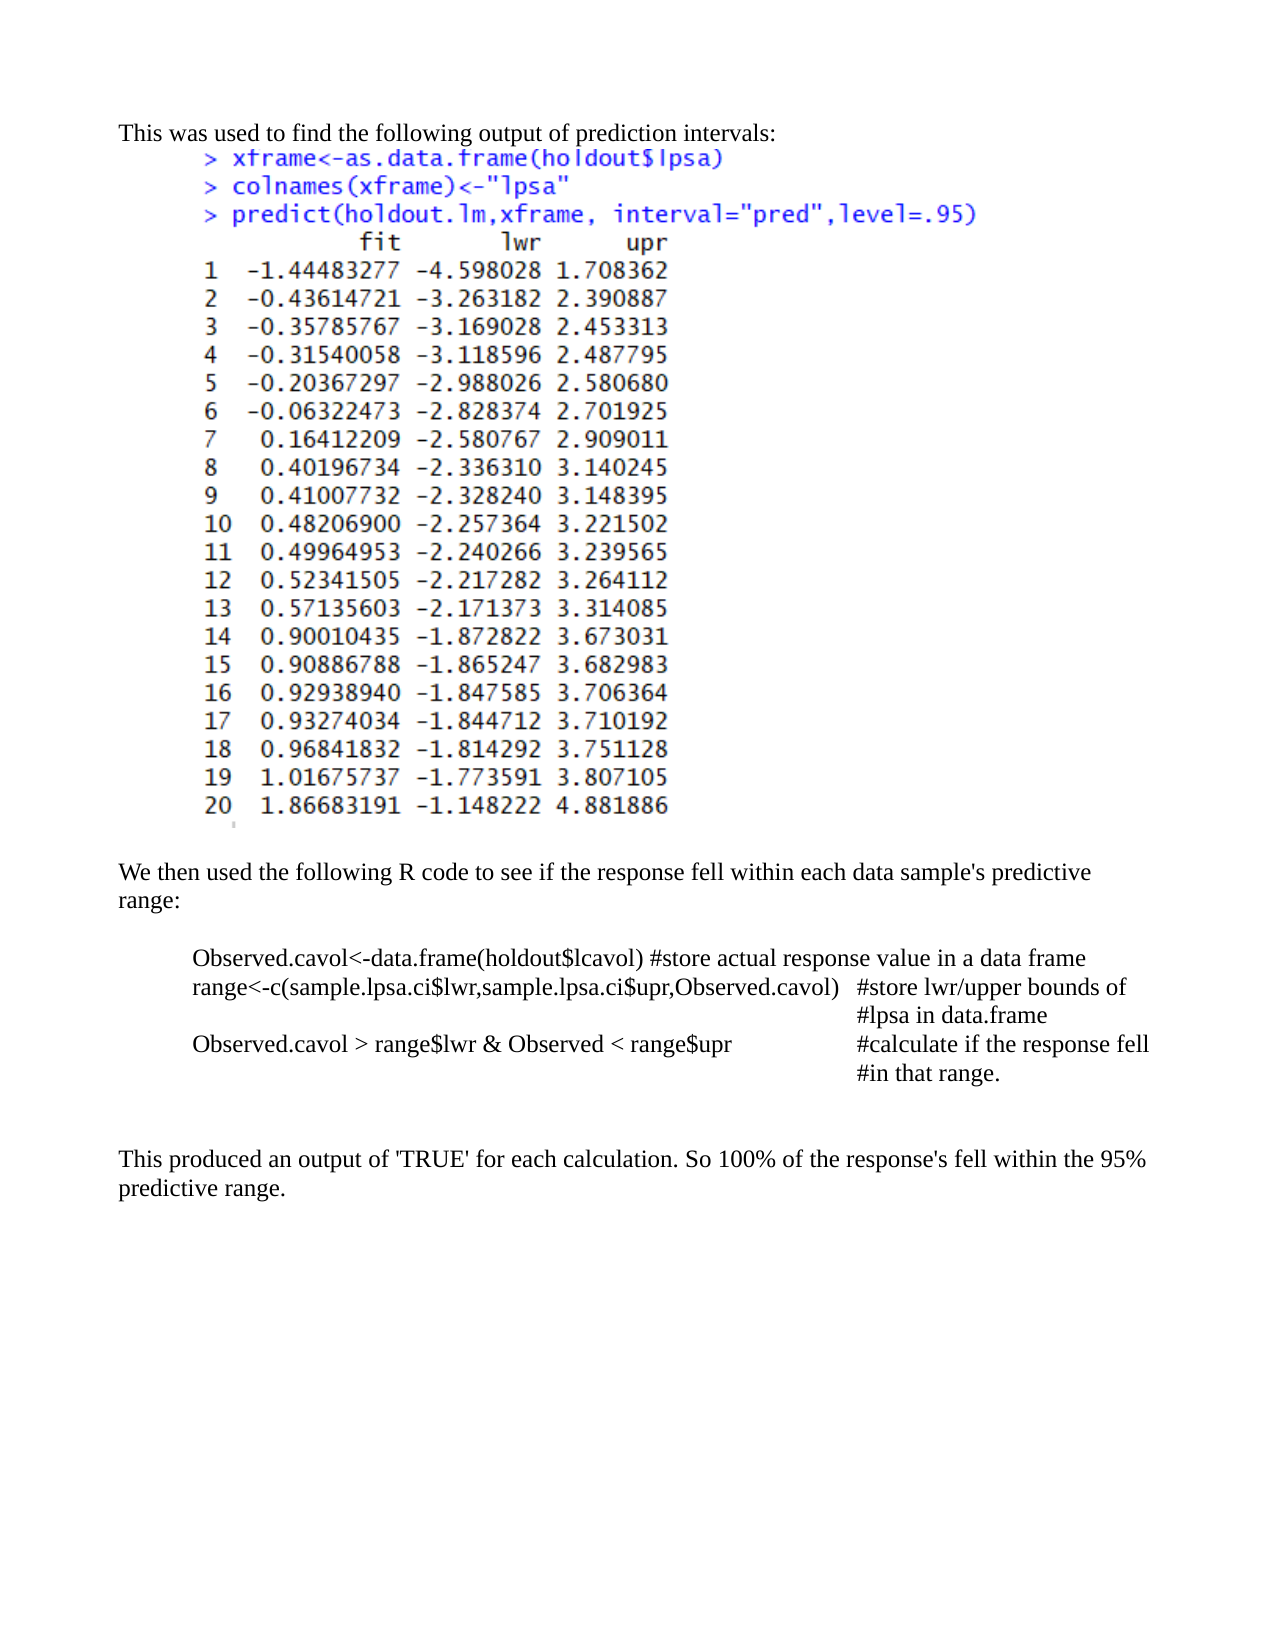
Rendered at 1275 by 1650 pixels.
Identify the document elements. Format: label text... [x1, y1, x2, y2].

text Observed.cavol > range$lwr & Observed < range$upr #calculate if the response fell #in that range. [118, 1029, 1157, 1087]
text Observed.cavol<-data.frame(holdout$lcavol) #store actual response value in a data frame [118, 943, 1157, 972]
text We then used the following R code to see if the response fell within each data sample's predictive range: [118, 857, 1157, 914]
text This produced an output of 'TRUE' for each calculation. So 100% of the response's fell within the 95% predictive range. [118, 1144, 1157, 1202]
text range<-c(sample.lpsa.ci$lwr,sample.lpsa.ci$upr,Observed.cavol) #store lwr/upper bounds of #lpsa in data.frame [118, 972, 1157, 1029]
text This was used to find the following output of prediction intervals: [118, 118, 1157, 147]
picture [198, 149, 999, 828]
